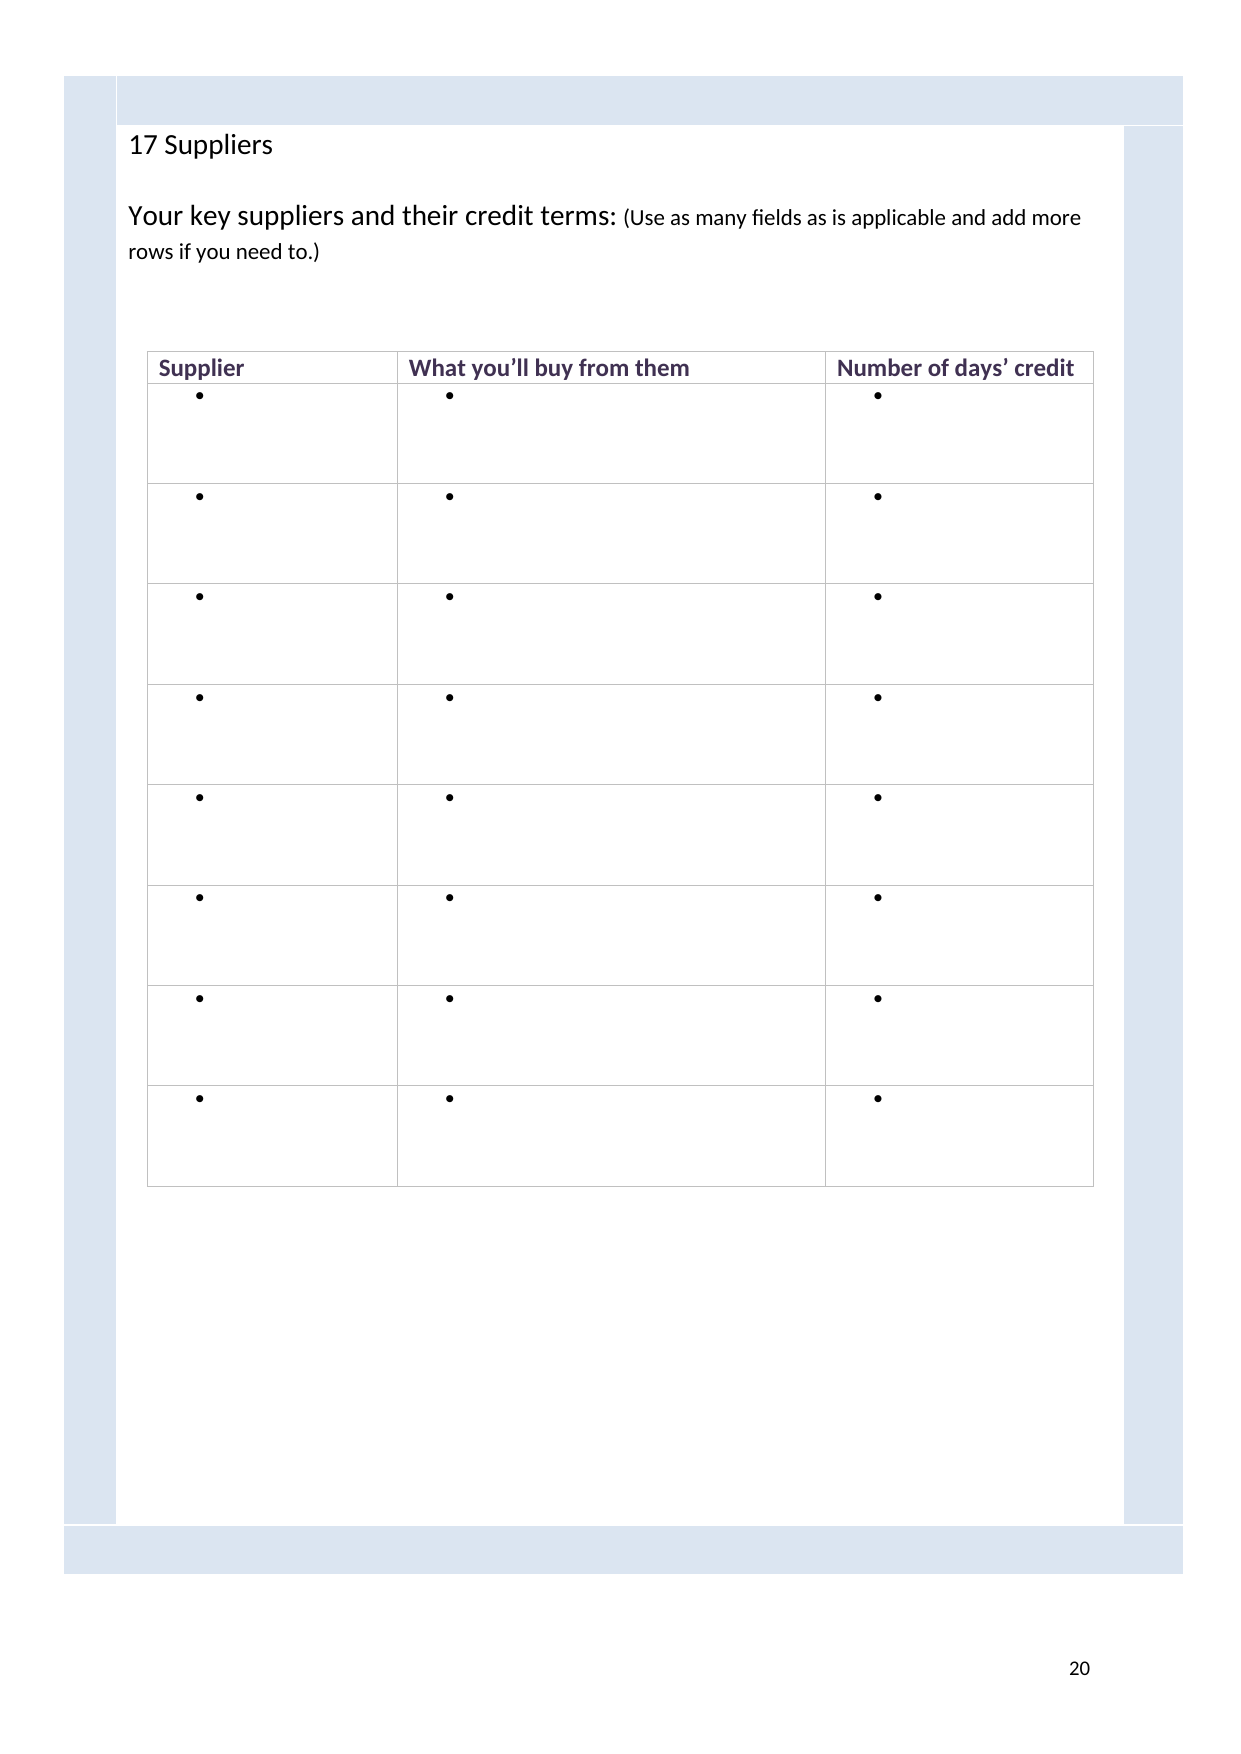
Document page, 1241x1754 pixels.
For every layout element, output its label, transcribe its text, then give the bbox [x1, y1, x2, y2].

table_cell [826, 986, 1093, 1085]
table_cell [826, 886, 1093, 985]
table_header [117, 76, 1183, 125]
table_cell [64, 1526, 1183, 1574]
table_cell [398, 584, 825, 684]
table_cell [826, 685, 1093, 784]
table_cell [398, 886, 825, 985]
table_cell [148, 1086, 397, 1186]
table_header What you’ll buy from them [398, 352, 825, 382]
table_cell [1124, 126, 1183, 1524]
table_header Number of days’ credit [826, 352, 1093, 382]
table_cell [826, 484, 1093, 583]
table_header [64, 76, 116, 1524]
table_cell [398, 1086, 825, 1186]
table_cell [398, 986, 825, 1085]
table_cell [148, 986, 397, 1085]
table_cell [148, 584, 397, 684]
table_cell [398, 484, 825, 583]
table_cell [826, 384, 1093, 483]
table_cell [148, 685, 397, 784]
table_cell [148, 785, 397, 884]
table_cell 17 Suppliers Your key suppliers and their credit terms: (Use as many fields as is applicable and add more rows if you need to.) [117, 126, 1123, 1524]
table_cell [398, 384, 825, 483]
table_cell [148, 384, 397, 483]
table_cell [148, 886, 397, 985]
table_cell [398, 785, 825, 884]
table_header Supplier [148, 352, 397, 382]
table_cell [826, 584, 1093, 684]
table_cell [826, 1086, 1093, 1186]
table_cell [826, 785, 1093, 884]
table_cell [148, 484, 397, 583]
table_cell [398, 685, 825, 784]
